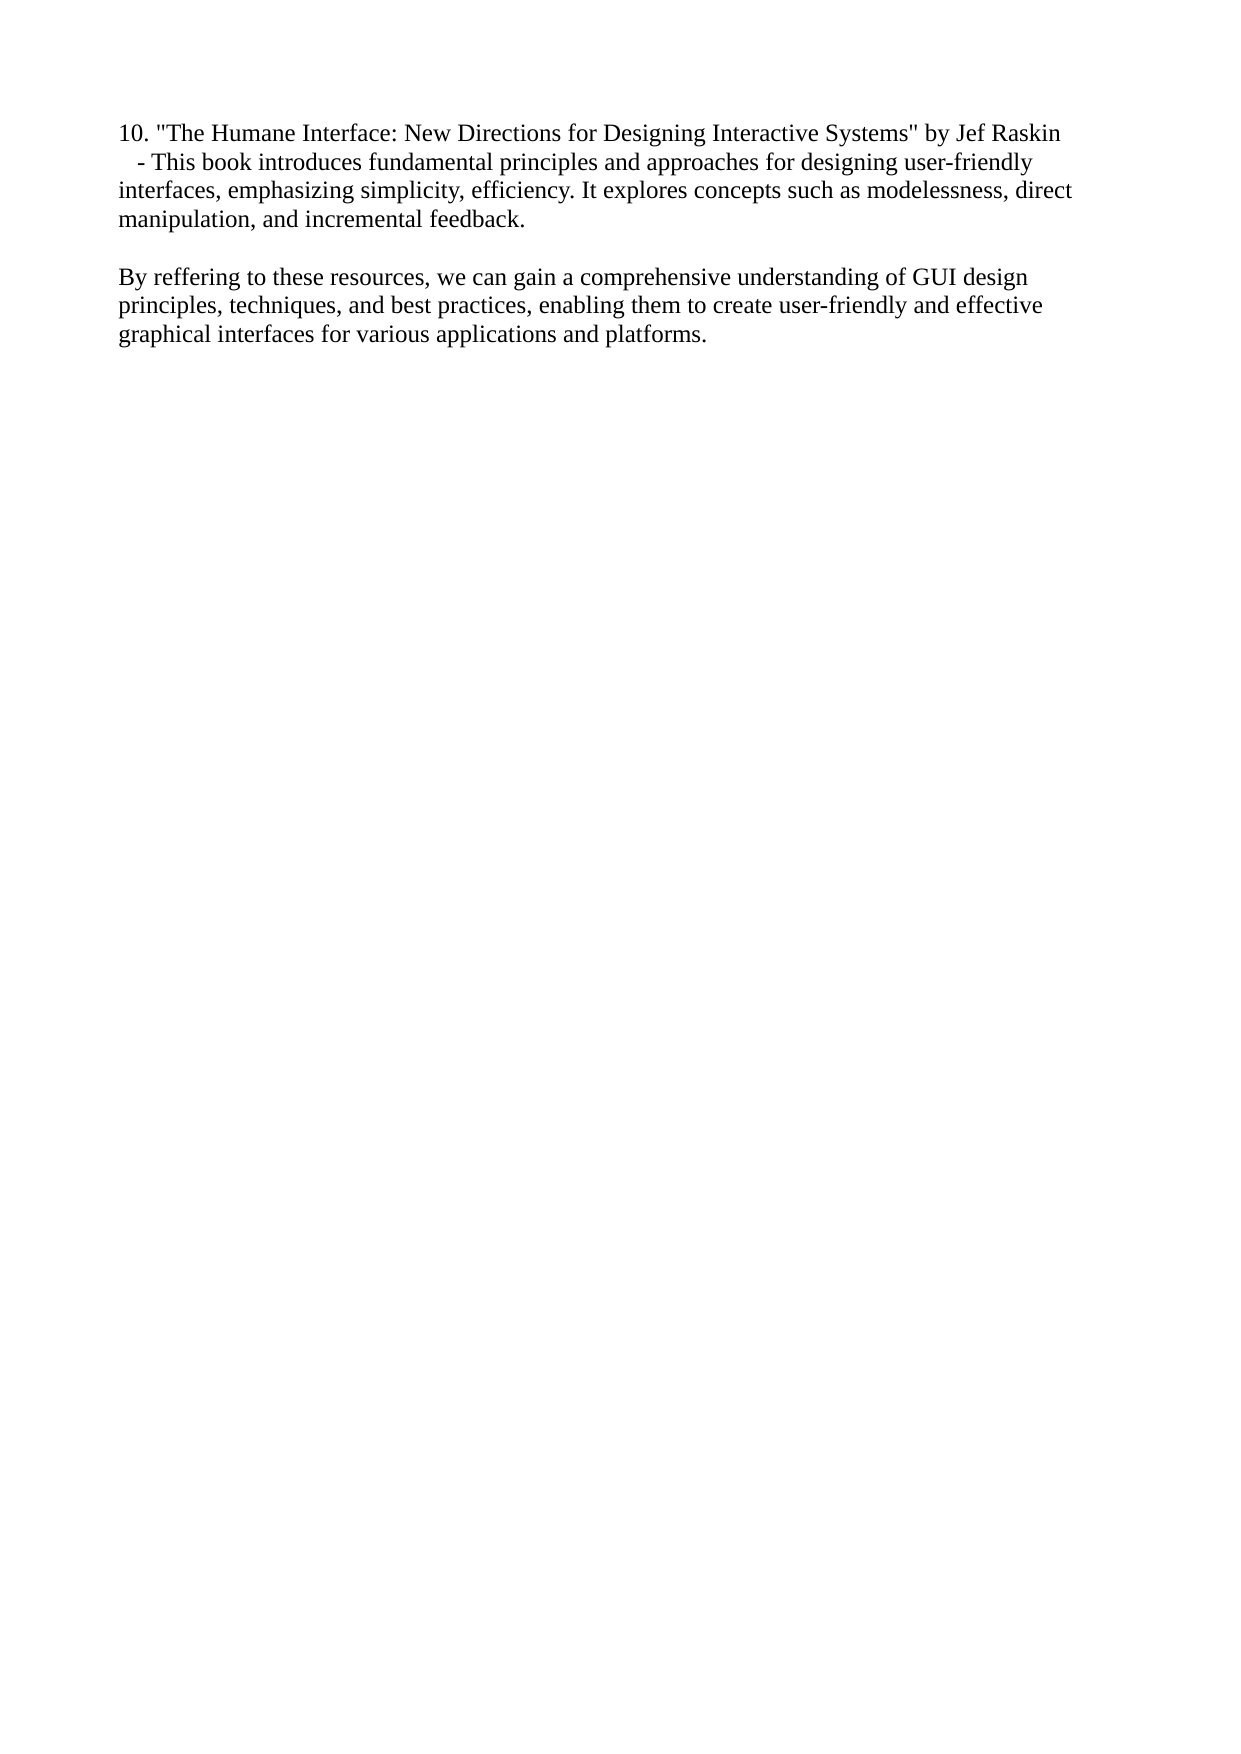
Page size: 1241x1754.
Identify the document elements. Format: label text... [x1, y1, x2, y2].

text 10. "The Humane Interface: New Directions for Designing Interactive Systems" by Jef Raskin [118, 118, 1122, 147]
text By reffering to these resources, we can gain a comprehensive understanding of GUI design principles, techniques, and best practices, enabling them to create user-friendly and effective graphical interfaces for various applications and platforms. [118, 262, 1122, 348]
text - This book introduces fundamental principles and approaches for designing user-friendly interfaces, emphasizing simplicity, efficiency. It explores concepts such as modelessness, direct manipulation, and incremental feedback. [118, 147, 1122, 233]
